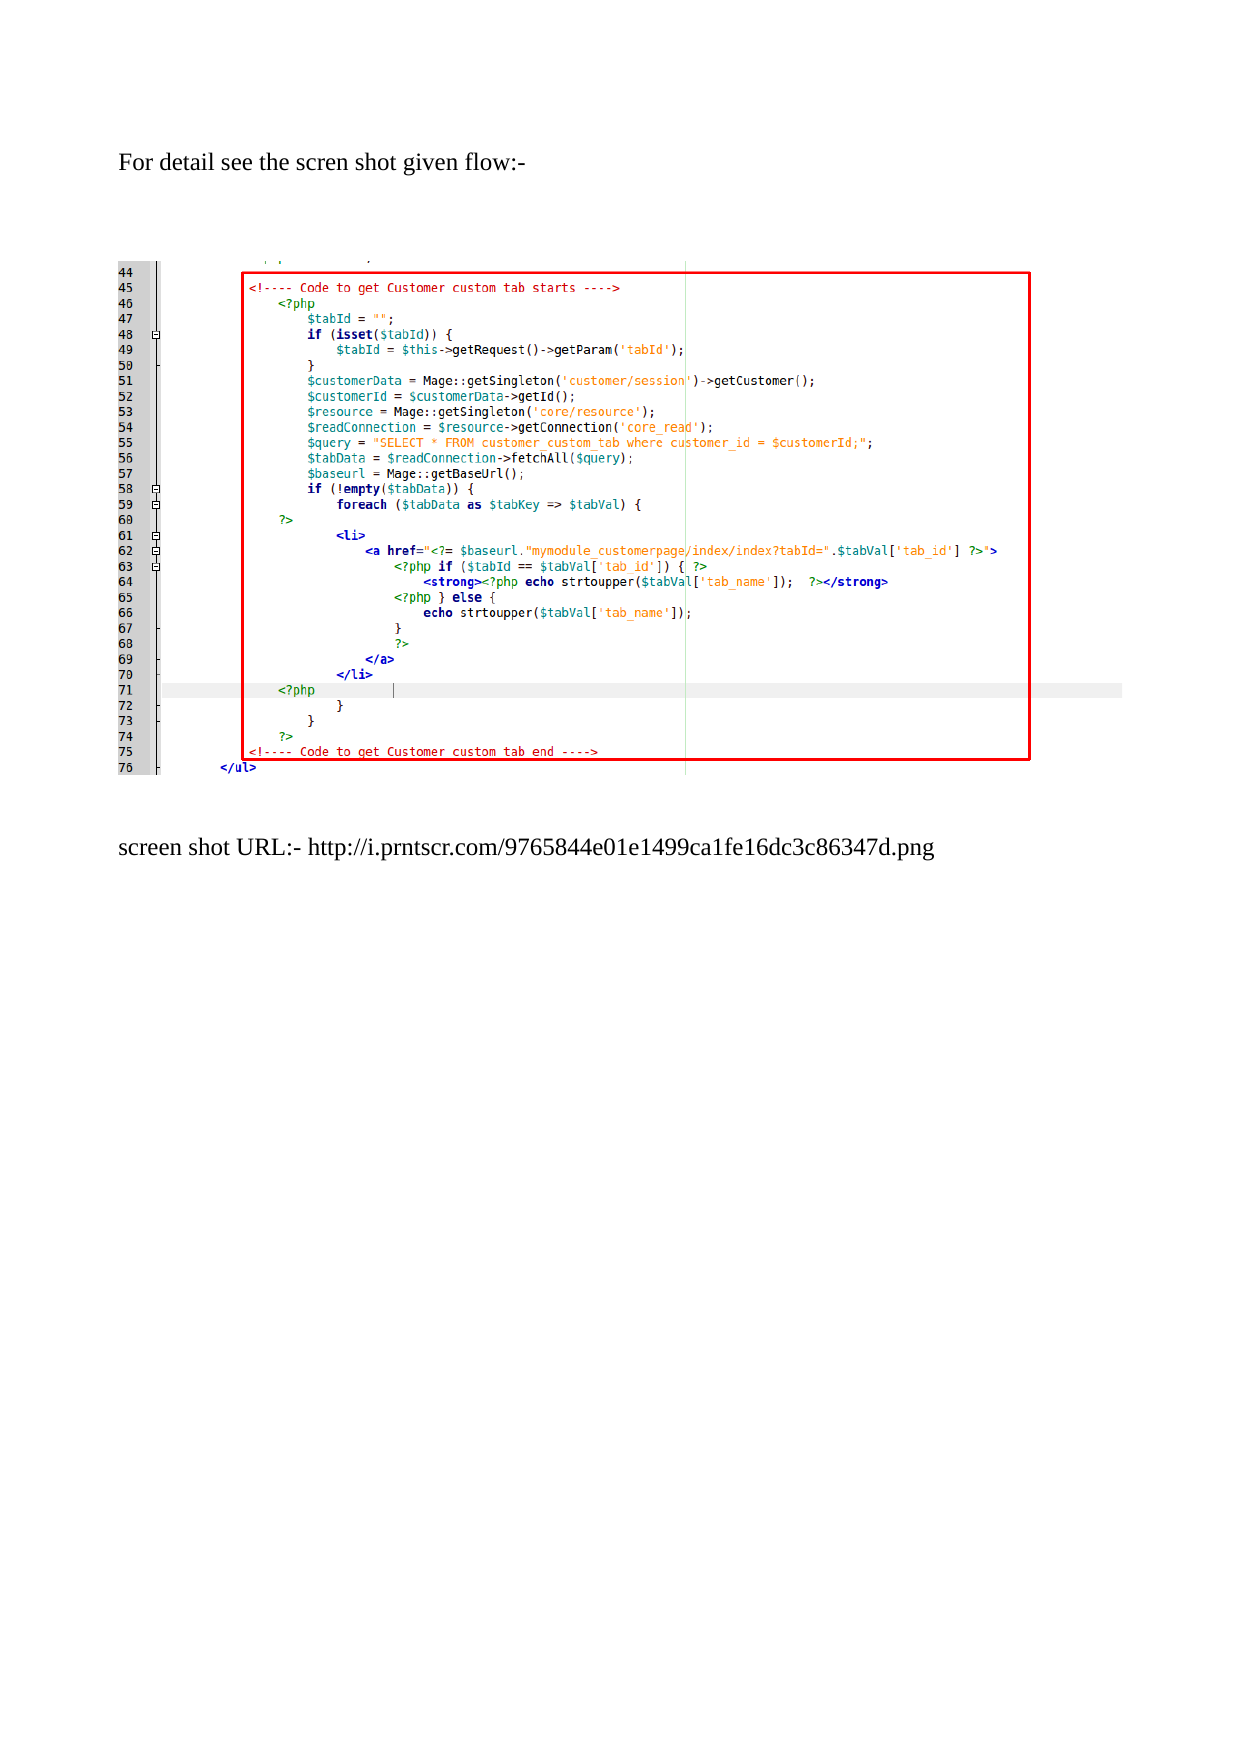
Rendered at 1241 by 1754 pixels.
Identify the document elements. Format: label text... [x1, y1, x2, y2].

picture [118, 261, 1123, 775]
text screen shot URL:- http://i.prntscr.com/9765844e01e1499ca1fe16dc3c86347d.png [118, 832, 1122, 861]
text For detail see the scren shot given flow:- [118, 147, 1122, 176]
